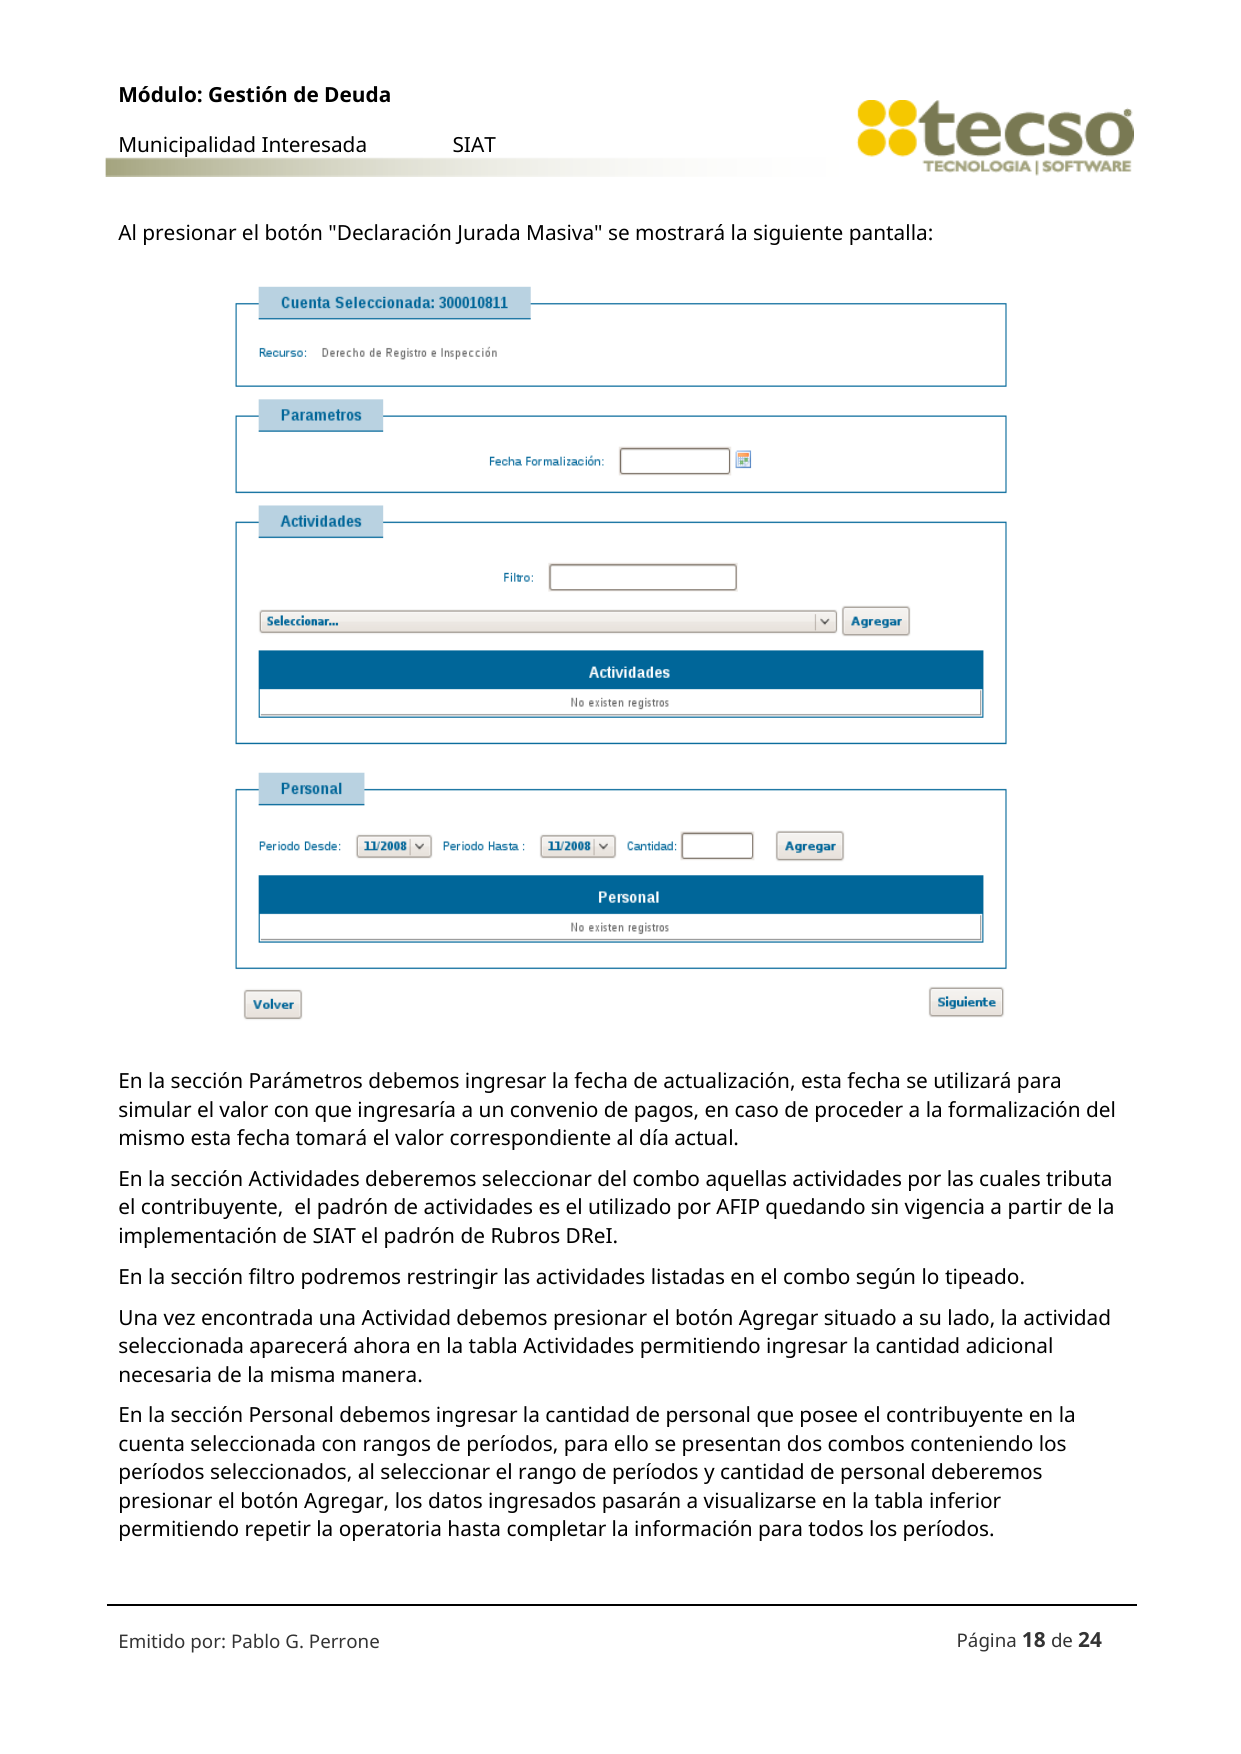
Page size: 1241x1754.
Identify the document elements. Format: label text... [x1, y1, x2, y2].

text En la sección Personal debemos ingresar la cantidad de personal que posee el contribuyente en la cuenta seleccionada con rangos de períodos, para ello se presentan dos combos conteniendo los períodos seleccionados, al seleccionar el rango de períodos y cantidad de personal deberemos presionar el botón Agregar, los datos ingresados pasarán a visualizarse en la tabla inferior permitiendo repetir la operatoria hasta completar la información para todos los períodos. [118, 1401, 1122, 1543]
picture [105, 100, 1134, 177]
text En la sección Actividades deberemos seleccionar del combo aquellas actividades por las cuales tributa el contribuyente, el padrón de actividades es el utilizado por AFIP quedando sin vigencia a partir de la implementación de SIAT el padrón de Rubros DReI. [118, 1164, 1122, 1249]
text En la sección Parámetros debemos ingresar la fecha de actualización, esta fecha se utilizará para simular el valor con que ingresaría a un convenio de pagos, en caso de proceder a la formalización del mismo esta fecha tomará el valor correspondiente al día actual. [118, 1066, 1122, 1152]
text Al presionar el botón "Declaración Jurada Masiva" se mostrará la siguiente pantalla: [118, 218, 1122, 246]
picture [230, 282, 1011, 1024]
text En la sección filtro podremos restringir las actividades listadas en el combo según lo tipeado. [118, 1262, 1122, 1290]
text Una vez encontrada una Actividad debemos presionar el botón Agregar situado a su lado, la actividad seleccionada aparecerá ahora en la tabla Actividades permitiendo ingresar la cantidad adicional necesaria de la misma manera. [118, 1303, 1122, 1388]
